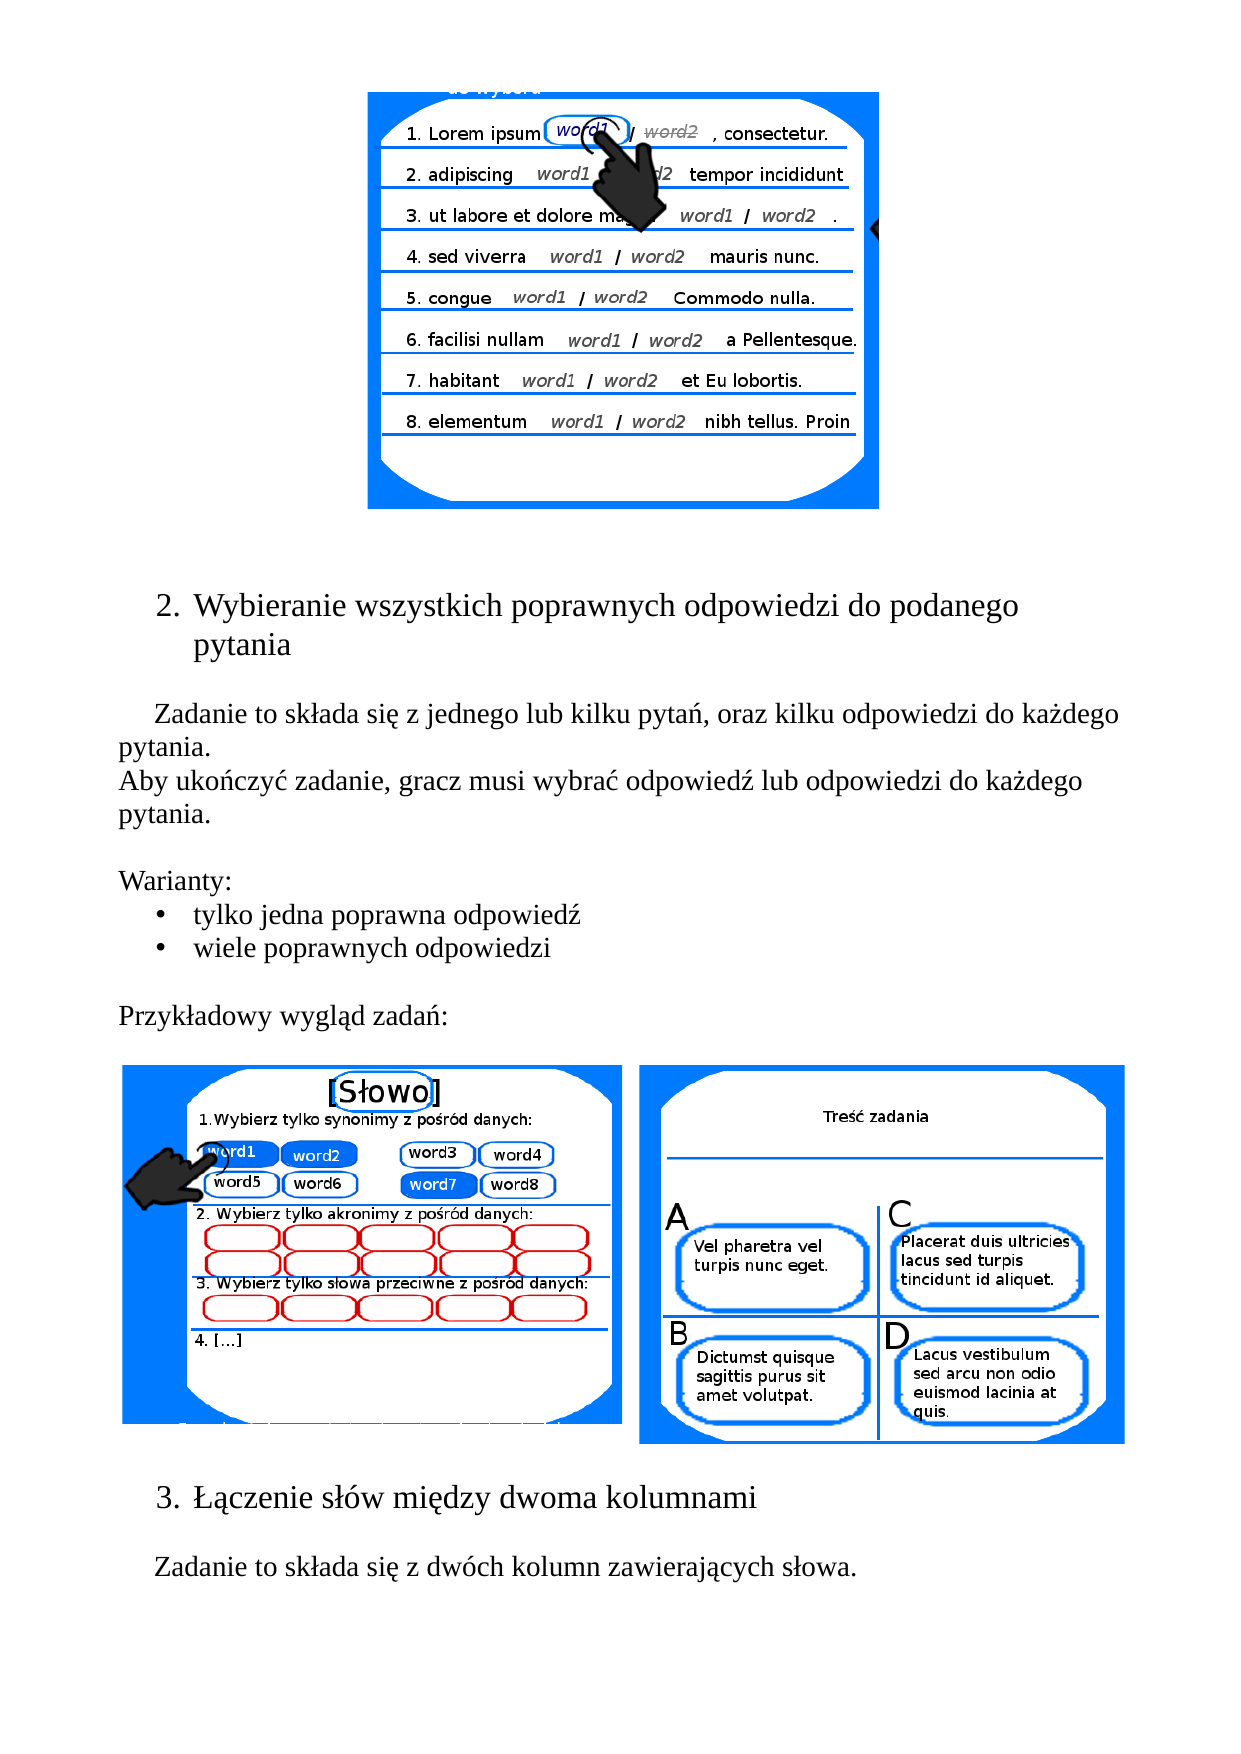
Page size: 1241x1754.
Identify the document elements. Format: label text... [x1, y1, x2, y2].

picture [122, 1065, 623, 1424]
list Łączenie słów między dwoma kolumnami [156, 1477, 1122, 1516]
text Aby ukończyć zadanie, gracz musi wybrać odpowiedź lub odpowiedzi do każdego pytania. [118, 763, 1122, 830]
text Zadanie to składa się z jednego lub kilku pytań, oraz kilku odpowiedzi do każdego pytania. [118, 696, 1122, 763]
text Warianty: [118, 863, 1122, 897]
list tylko jedna poprawna odpowiedź [156, 897, 1122, 931]
text Przykładowy wygląd zadań: [118, 998, 1122, 1031]
list wiele poprawnych odpowiedzi [156, 931, 1122, 964]
picture [639, 1065, 1125, 1444]
text Zadanie to składa się z dwóch kolumn zawierających słowa. [118, 1549, 1122, 1583]
list Wybieranie wszystkich poprawnych odpowiedzi do podanego pytania [156, 586, 1122, 662]
picture [367, 92, 879, 509]
